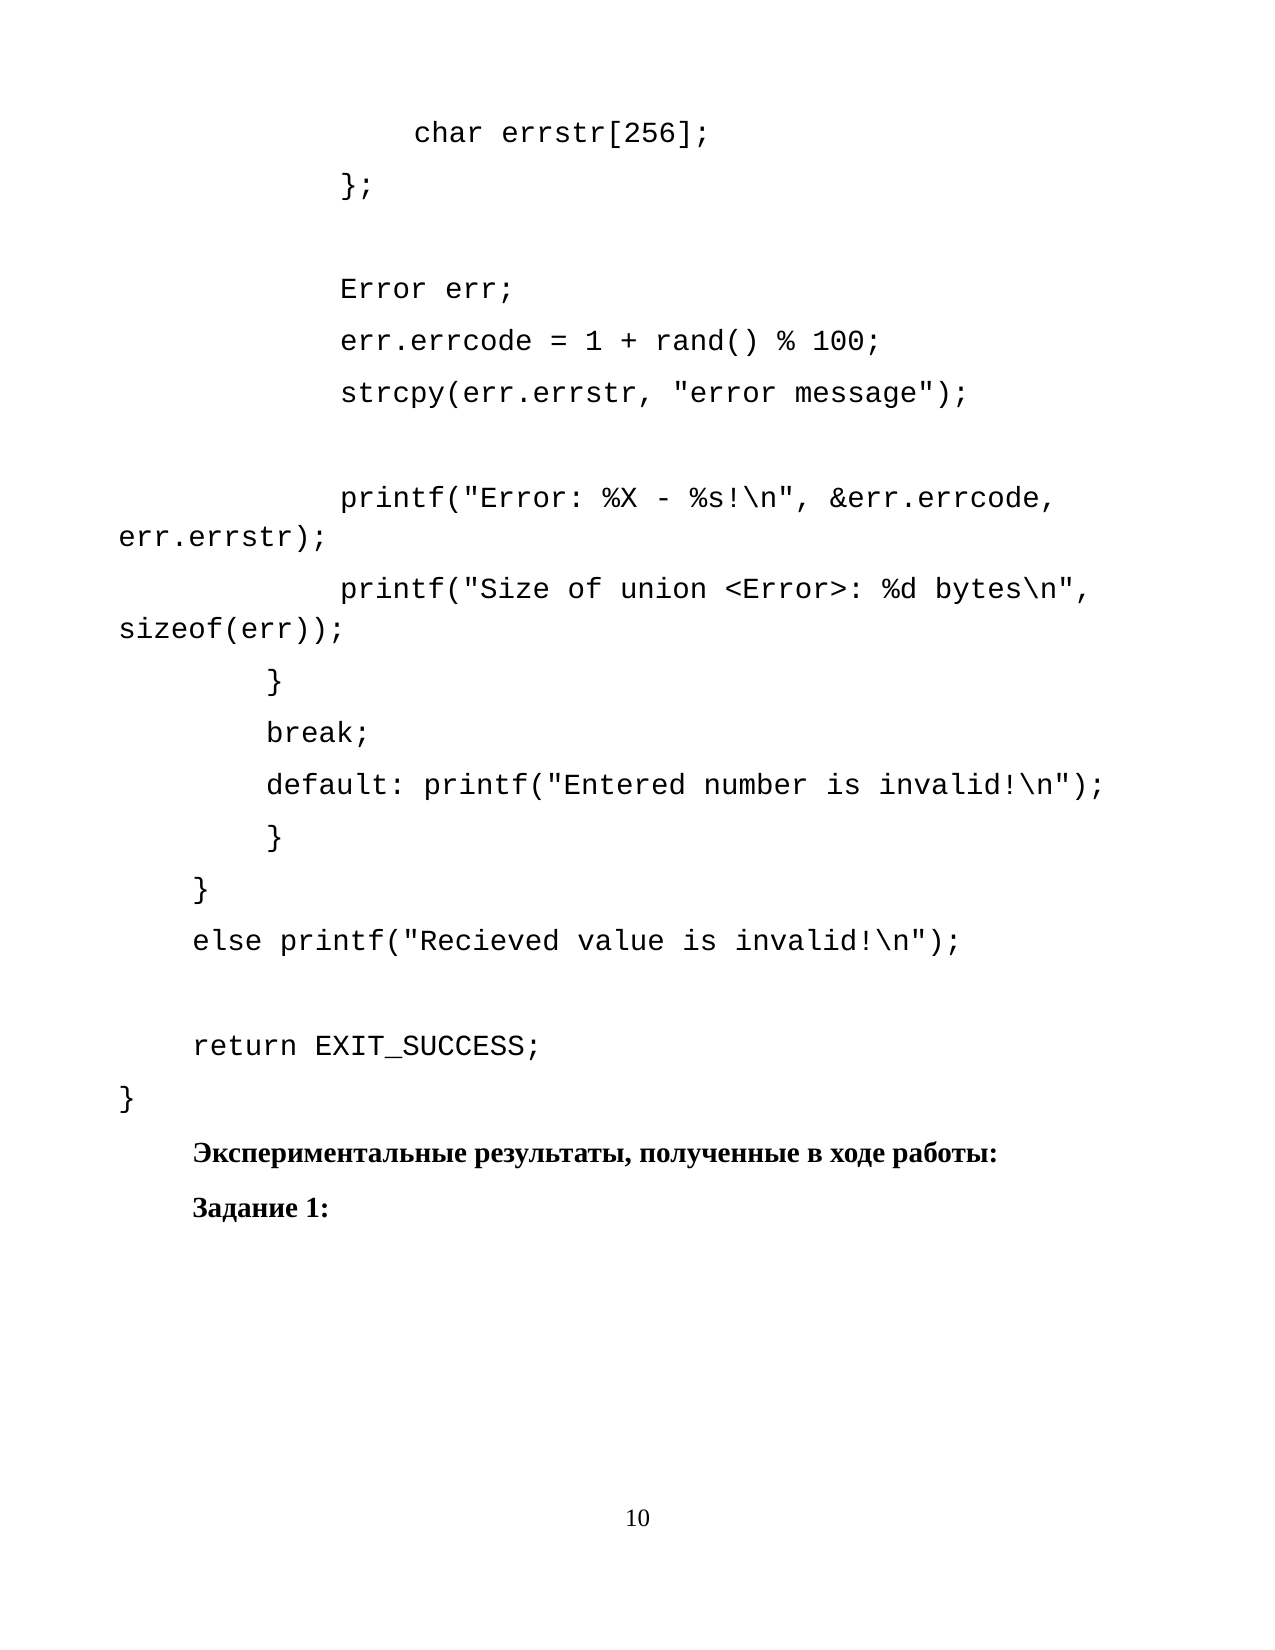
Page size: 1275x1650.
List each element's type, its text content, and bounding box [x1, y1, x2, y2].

text } [118, 666, 1157, 699]
text return EXIT_SUCCESS; [118, 1031, 1157, 1064]
text Экспериментальные результаты, полученные в ходе работы: [118, 1135, 1157, 1171]
text strcpy(err.errstr, "error message"); [118, 378, 1157, 412]
text } [118, 1083, 1157, 1116]
text default: printf("Entered number is invalid!\n"); [118, 770, 1157, 803]
text } [118, 874, 1157, 907]
text }; [118, 170, 1157, 203]
text char errstr[256]; [118, 118, 1157, 151]
text printf("Error: %X - %s!\n", &err.errcode, err.errstr); [118, 483, 1157, 555]
text Error err; [118, 274, 1157, 307]
text else printf("Recieved value is invalid!\n"); [118, 926, 1157, 959]
text Задание 1: [118, 1191, 1157, 1224]
text break; [118, 718, 1157, 751]
text err.errcode = 1 + rand() % 100; [118, 326, 1157, 359]
text } [118, 822, 1157, 855]
text printf("Size of union <Error>: %d bytes\n", sizeof(err)); [118, 574, 1157, 647]
